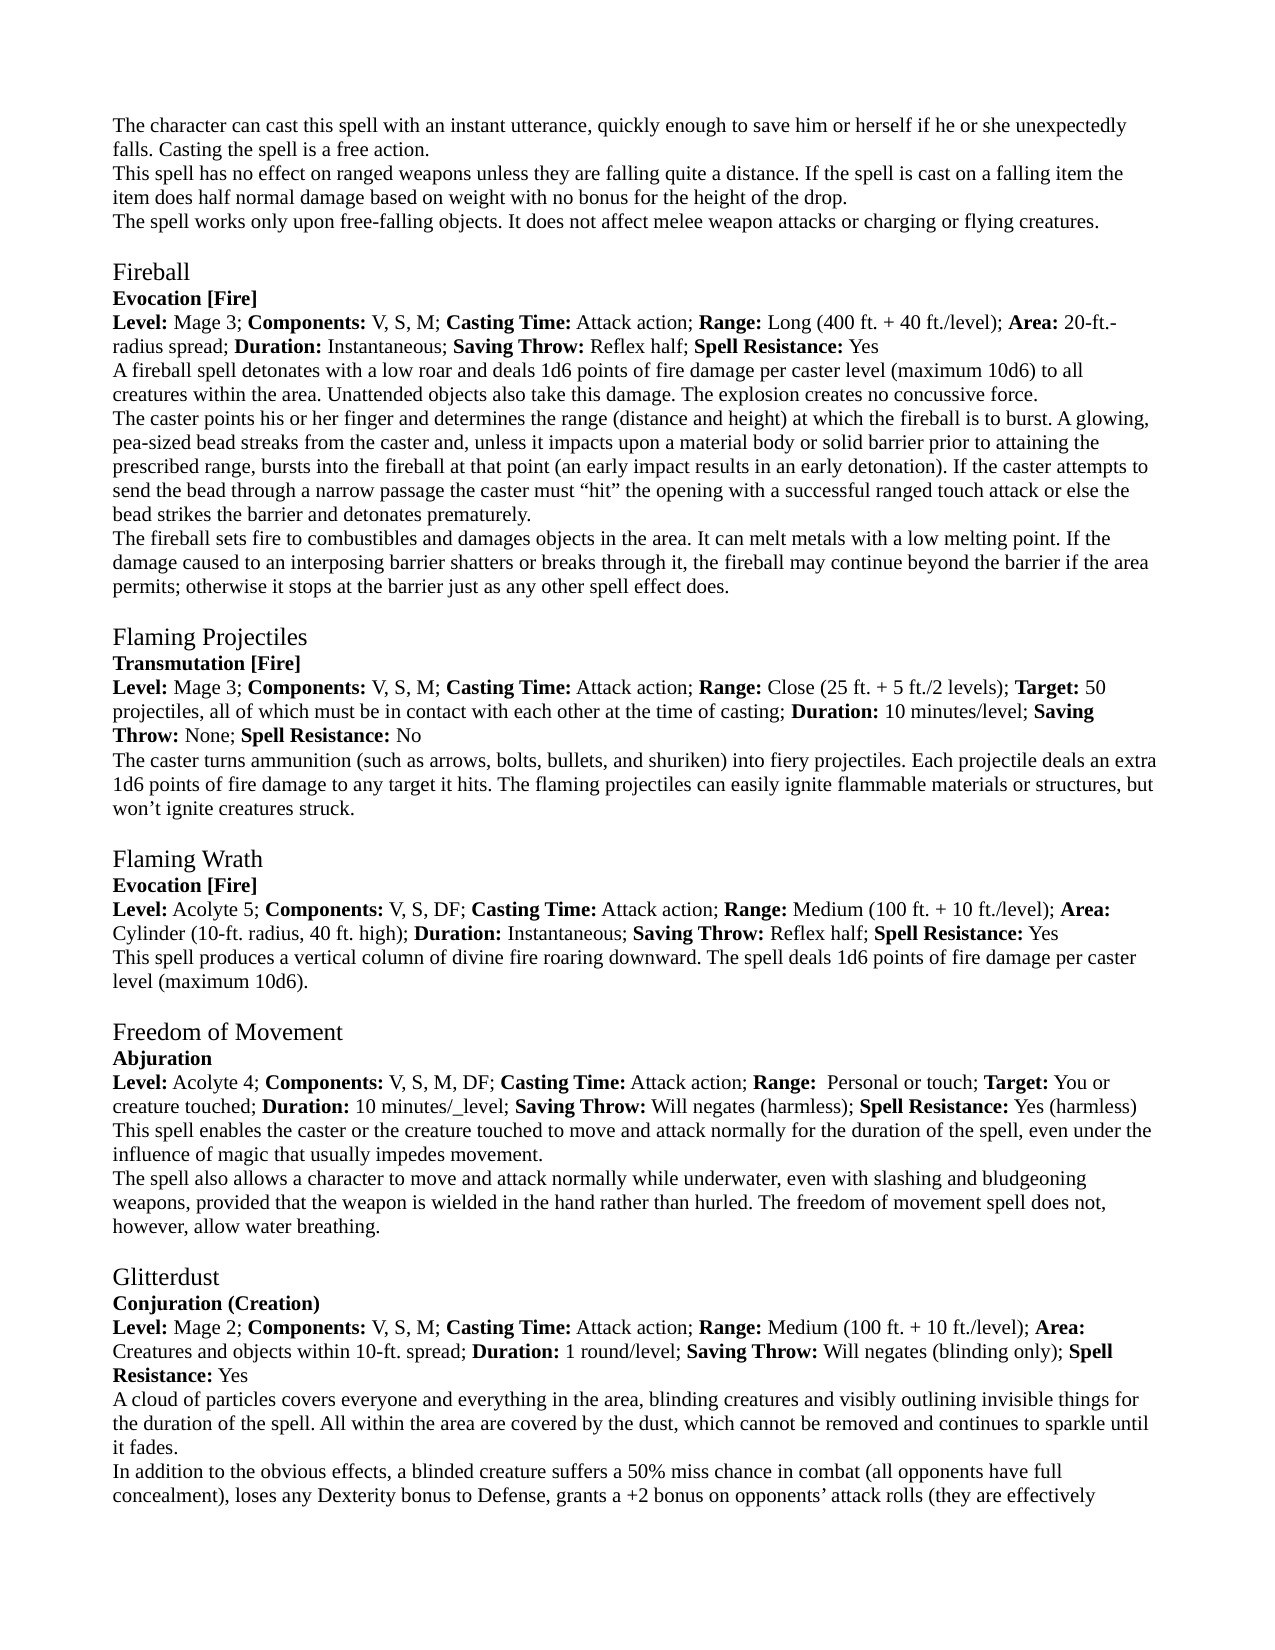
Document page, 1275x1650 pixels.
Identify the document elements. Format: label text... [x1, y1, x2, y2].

text Conjuration (Creation) [112, 1291, 1162, 1315]
text The character can cast this spell with an instant utterance, quickly enough to save him or herself if he or she unexpectedly falls. Casting the spell is a free action. [112, 112, 1162, 161]
text Level: Acolyte 5; Components: V, S, DF; Casting Time: Attack action; Range: Medium (100 ft. + 10 ft./level); Area: Cylinder (10-ft. radius, 40 ft. high); Duration: Instantaneous; Saving Throw: Reflex half; Spell Resistance: Yes [112, 897, 1162, 945]
text The caster turns ammunition (such as arrows, bolts, bullets, and shuriken) into fiery projectiles. Each projectile deals an extra 1d6 points of fire damage to any target it hits. The flaming projectiles can easily ignite flammable materials or structures, but won’t ignite creatures struck. [112, 747, 1162, 820]
subtitle Flaming Wrath [112, 844, 1162, 872]
subtitle Abjuration [112, 1046, 1162, 1070]
text This spell produces a vertical column of divine fire roaring downward. The spell deals 1d6 points of fire damage per caster level (maximum 10d6). [112, 945, 1162, 993]
text The spell also allows a character to move and attack normally while underwater, even with slashing and bludgeoning weapons, provided that the weapon is wielded in the hand rather than hurled. The freedom of movement spell does not, however, allow water breathing. [112, 1166, 1162, 1238]
text The caster points his or her finger and determines the range (distance and height) at which the fireball is to burst. A glowing, pea-sized bead streaks from the caster and, unless it impacts upon a material body or solid barrier prior to attaining the prescribed range, bursts into the fireball at that point (an early impact results in an early detonation). If the caster attempts to send the bead through a narrow passage the caster must “hit” the opening with a successful ranged touch attack or else the bead strikes the barrier and detonates prematurely. [112, 406, 1162, 526]
text This spell enables the caster or the creature touched to move and attack normally for the duration of the spell, even under the influence of magic that usually impedes movement. [112, 1118, 1162, 1166]
text Level: Mage 3; Components: V, S, M; Casting Time: Attack action; Range: Close (25 ft. + 5 ft./2 levels); Target: 50 projectiles, all of which must be in contact with each other at the time of casting; Duration: 10 minutes/level; Saving Throw: None; Spell Resistance: No [112, 675, 1162, 747]
text A fireball spell detonates with a low roar and deals 1d6 points of fire damage per caster level (maximum 10d6) to all creatures within the area. Unattended objects also take this damage. The explosion creates no concussive force. [112, 358, 1162, 406]
subtitle Evocation [Fire] [112, 286, 1162, 310]
subtitle Evocation [Fire] [112, 872, 1162, 897]
text A cloud of particles covers everyone and everything in the area, blinding creatures and visibly outlining invisible things for the duration of the spell. All within the area are covered by the dust, which cannot be removed and continues to sparkle until it fades. [112, 1387, 1162, 1459]
text This spell has no effect on ranged weapons unless they are falling quite a distance. If the spell is cast on a falling item the item does half normal damage based on weight with no bonus for the height of the drop. [112, 161, 1162, 209]
subtitle Fireball [112, 257, 1162, 286]
text Level: Acolyte 4; Components: V, S, M, DF; Casting Time: Attack action; Range: Personal or touch; Target: You or creature touched; Duration: 10 minutes/_level; Saving Throw: Will negates (harmless); Spell Resistance: Yes (harmless) [112, 1070, 1162, 1118]
text Level: Mage 2; Components: V, S, M; Casting Time: Attack action; Range: Medium (100 ft. + 10 ft./level); Area: Creatures and objects within 10-ft. spread; Duration: 1 round/level; Saving Throw: Will negates (blinding only); Spell Resistance: Yes [112, 1315, 1162, 1387]
subtitle Glitterdust [112, 1262, 1162, 1291]
subtitle Flaming Projectiles [112, 622, 1162, 651]
text The spell works only upon free-falling objects. It does not affect melee weapon attacks or charging or flying creatures. [112, 209, 1162, 233]
text In addition to the obvious effects, a blinded creature suffers a 50% miss chance in combat (all opponents have full concealment), loses any Dexterity bonus to Defense, grants a +2 bonus on opponents’ attack rolls (they are effectively [112, 1459, 1162, 1507]
text Level: Mage 3; Components: V, S, M; Casting Time: Attack action; Range: Long (400 ft. + 40 ft./level); Area: 20-ft.-radius spread; Duration: Instantaneous; Saving Throw: Reflex half; Spell Resistance: Yes [112, 310, 1162, 358]
subtitle Transmutation [Fire] [112, 651, 1162, 675]
text The fireball sets fire to combustibles and damages objects in the area. It can melt metals with a low melting point. If the damage caused to an interposing barrier shatters or breaks through it, the fireball may continue beyond the barrier if the area permits; otherwise it stops at the barrier just as any other spell effect does. [112, 526, 1162, 598]
subtitle Freedom of Movement [112, 1017, 1162, 1046]
